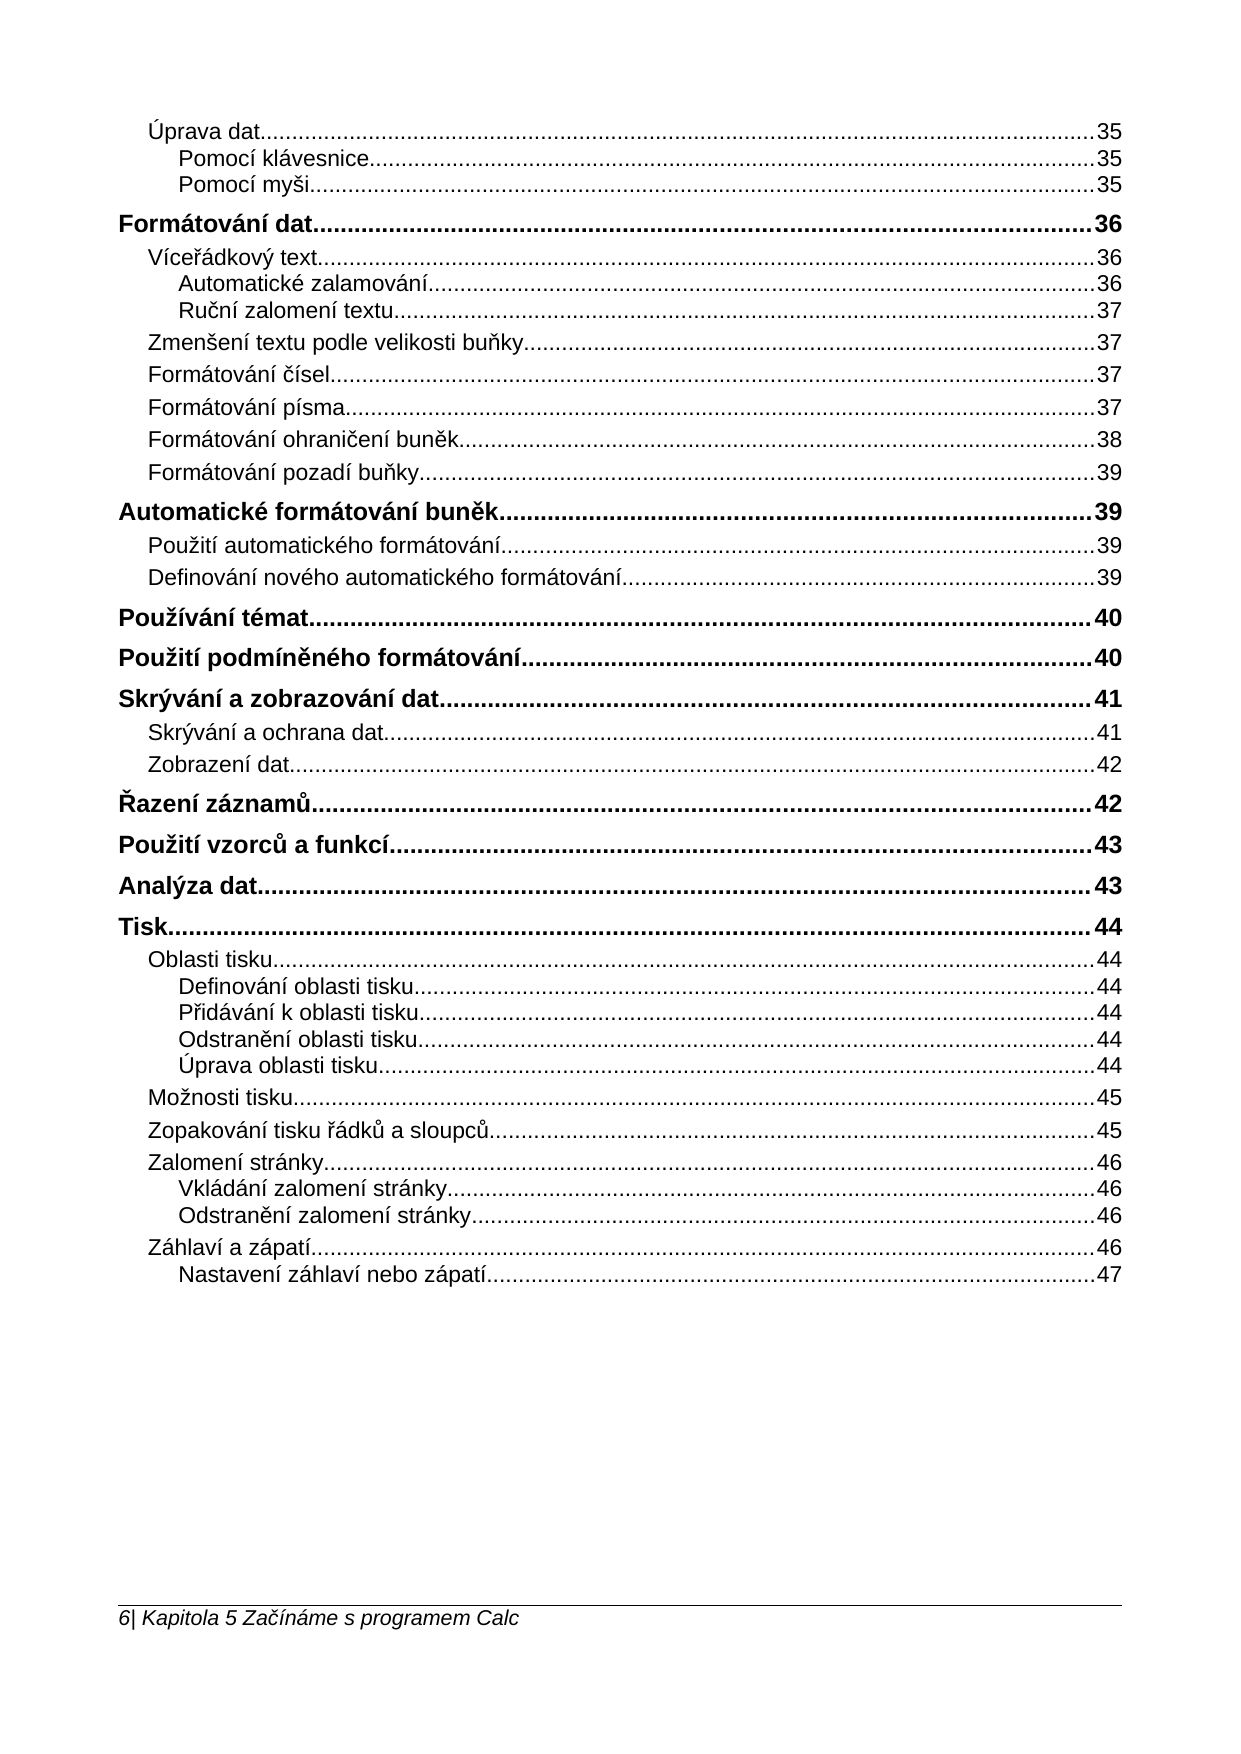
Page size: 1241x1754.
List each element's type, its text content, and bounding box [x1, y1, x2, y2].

text Formátování pozadí buňky 39 [148, 459, 1122, 485]
text Analýza dat 43 [118, 871, 1122, 900]
text Formátování čísel 37 [148, 361, 1122, 388]
text Možnosti tisku 45 [148, 1084, 1122, 1111]
text Záhlaví a zápatí 46 [148, 1234, 1122, 1261]
text Používání témat 40 [118, 602, 1122, 631]
text Pomocí klávesnice 35 [178, 144, 1122, 171]
text Zobrazení dat 42 [148, 751, 1122, 777]
text Použití podmíněného formátování 40 [118, 643, 1122, 672]
text Formátování dat 36 [118, 209, 1122, 238]
text Zmenšení textu podle velikosti buňky 37 [148, 329, 1122, 355]
text Vkládání zalomení stránky 46 [178, 1175, 1122, 1202]
text Skrývání a ochrana dat 41 [148, 719, 1122, 745]
text Odstranění oblasti tisku 44 [178, 1026, 1122, 1052]
text Automatické zalamování 36 [178, 270, 1122, 297]
text Použití automatického formátování 39 [148, 532, 1122, 558]
text Nastavení záhlaví nebo zápatí 47 [178, 1261, 1122, 1287]
text Řazení záznamů 42 [118, 789, 1122, 818]
text Úprava dat 35 [148, 118, 1122, 144]
text Zalomení stránky 46 [148, 1149, 1122, 1175]
text Definování nového automatického formátování 39 [148, 564, 1122, 591]
text Víceřádkový text 36 [148, 244, 1122, 270]
text Formátování písma 37 [148, 394, 1122, 420]
text Formátování ohraničení buněk 38 [148, 426, 1122, 453]
text Zopakování tisku řádků a sloupců 45 [148, 1117, 1122, 1143]
text Ruční zalomení textu 37 [178, 297, 1122, 323]
text Definování oblasti tisku 44 [178, 973, 1122, 999]
text Pomocí myši 35 [178, 171, 1122, 197]
text Automatické formátování buněk 39 [118, 497, 1122, 526]
text Oblasti tisku 44 [148, 946, 1122, 973]
text Úprava oblasti tisku 44 [178, 1052, 1122, 1078]
text Odstranění zalomení stránky 46 [178, 1202, 1122, 1228]
text Přidávání k oblasti tisku 44 [178, 999, 1122, 1026]
text Skrývání a zobrazování dat 41 [118, 684, 1122, 713]
text Použití vzorců a funkcí 43 [118, 830, 1122, 859]
text Tisk 44 [118, 912, 1122, 940]
